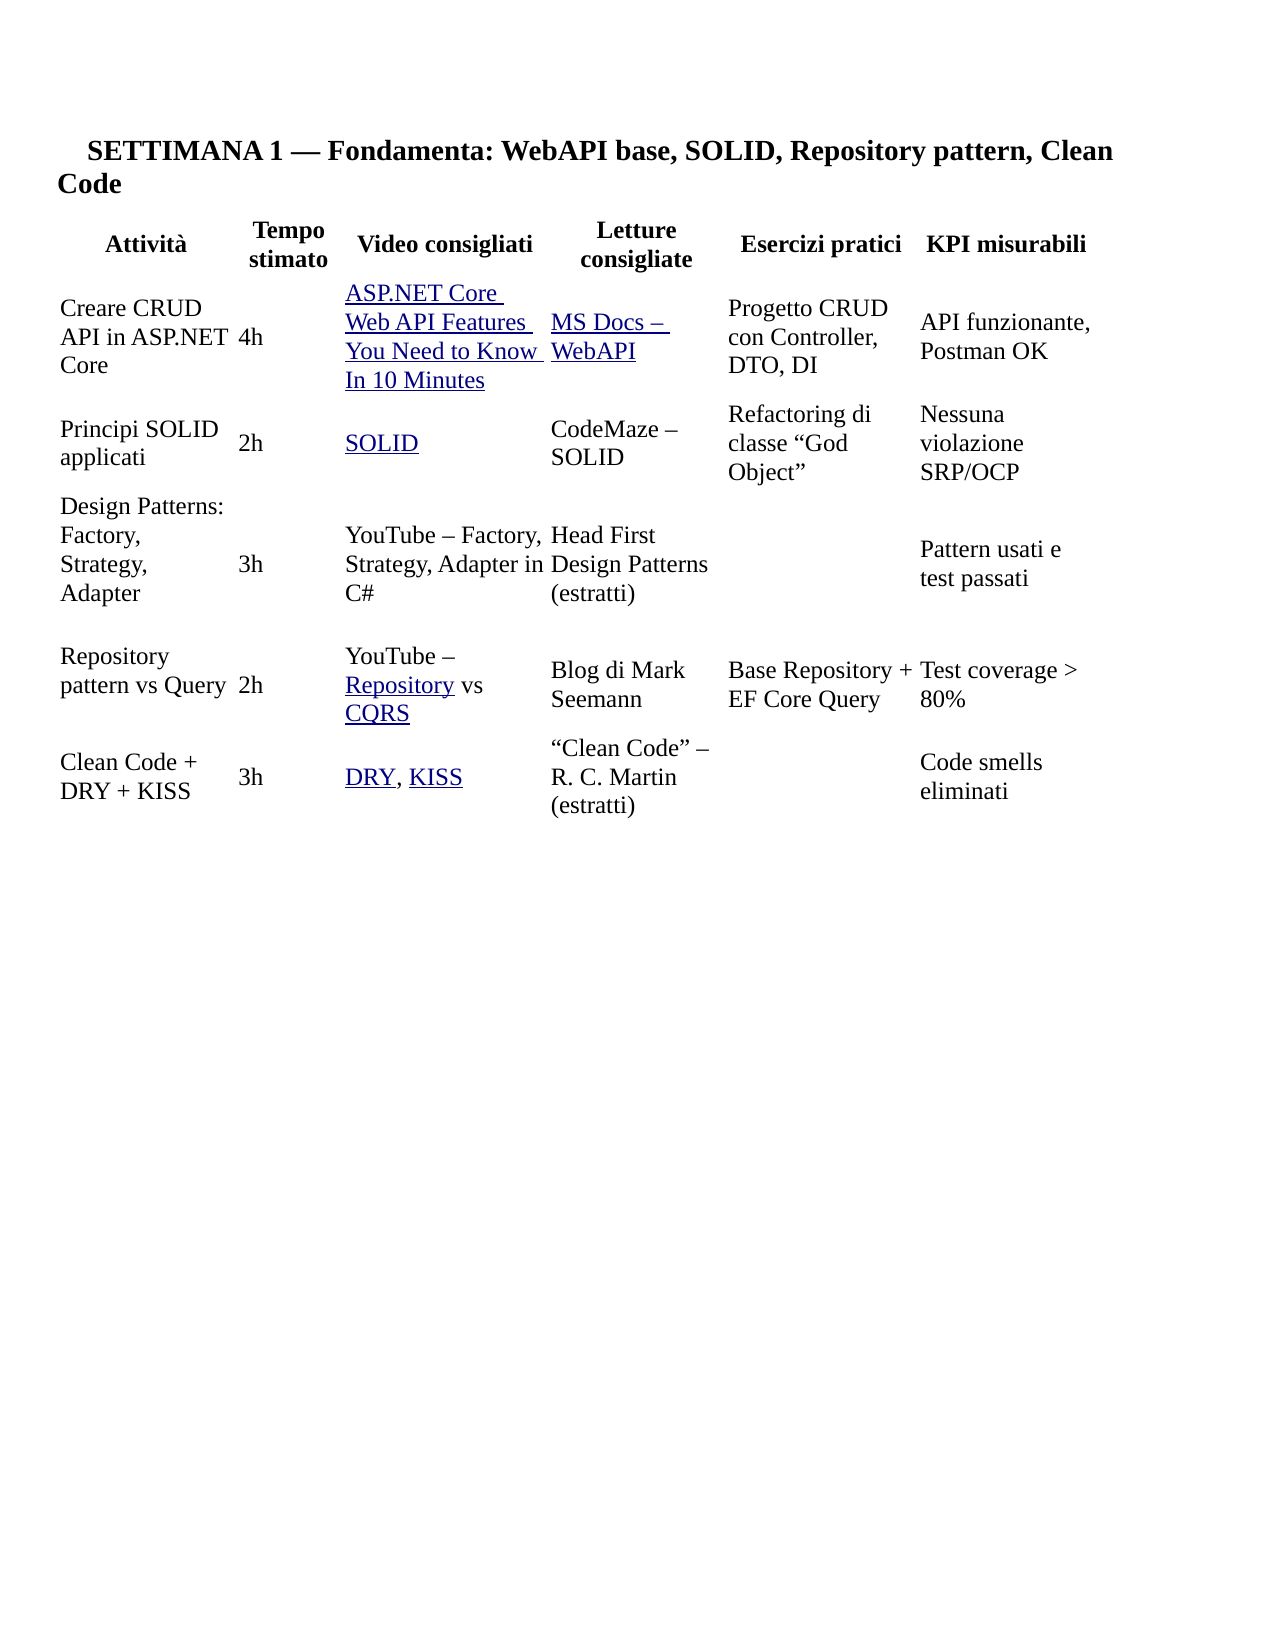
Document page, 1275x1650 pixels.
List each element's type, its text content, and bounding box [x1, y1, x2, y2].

table_cell Repository pattern vs Query [57, 638, 235, 730]
table_cell Design Patterns: Factory, Strategy, Adapter [57, 489, 235, 638]
table_cell Blog di Mark Seemann [548, 638, 725, 730]
table_cell Creare CRUD API in ASP.NET Core [57, 276, 235, 396]
table_cell [725, 489, 917, 638]
table_cell Progetto CRUD con Controller, DTO, DI [725, 276, 917, 396]
table_cell 4h [235, 276, 342, 396]
table_cell Principi SOLID applicati [57, 396, 235, 488]
table_cell Clean Code + DRY + KISS [57, 730, 235, 822]
table_cell Test coverage > 80% [917, 638, 1096, 730]
table_header Video consigliati [342, 212, 548, 276]
table_cell YouTube – Repository vs CQRS [342, 638, 548, 730]
table_cell DRY, KISS [342, 730, 548, 822]
table_cell 2h [235, 638, 342, 730]
table_cell Pattern usati e test passati [917, 489, 1096, 638]
table_cell Refactoring di classe “God Object” [725, 396, 917, 488]
table_cell CodeMaze – SOLID [548, 396, 725, 488]
table_cell YouTube – Factory, Strategy, Adapter in C# [342, 489, 548, 638]
table_cell 3h [235, 730, 342, 822]
table_cell Base Repository + EF Core Query [725, 638, 917, 730]
table_cell SOLID [342, 396, 548, 488]
table_cell Head First Design Patterns (estratti) [548, 489, 725, 638]
table_header Esercizi pratici [725, 212, 917, 276]
table_header Attività [57, 212, 235, 276]
table_header Letture consigliate [548, 212, 725, 276]
table_cell Code smells eliminati [917, 730, 1096, 822]
table_cell Nessuna violazione SRP/OCP [917, 396, 1096, 488]
subtitle ✅ SETTIMANA 1 — Fondamenta: WebAPI base, SOLID, Repository pattern, Clean Code [57, 133, 1157, 200]
table_cell ASP.NET Core Web API Features You Need to Know In 10 Minutes [342, 276, 548, 396]
table_cell 2h [235, 396, 342, 488]
table_header Tempo stimato [235, 212, 342, 276]
table_cell [725, 730, 917, 822]
table_cell 3h [235, 489, 342, 638]
table_cell “Clean Code” – R. C. Martin (estratti) [548, 730, 725, 822]
table_header KPI misurabili [917, 212, 1096, 276]
table_cell API funzionante, Postman OK [917, 276, 1096, 396]
table_cell MS Docs – WebAPI [548, 276, 725, 396]
